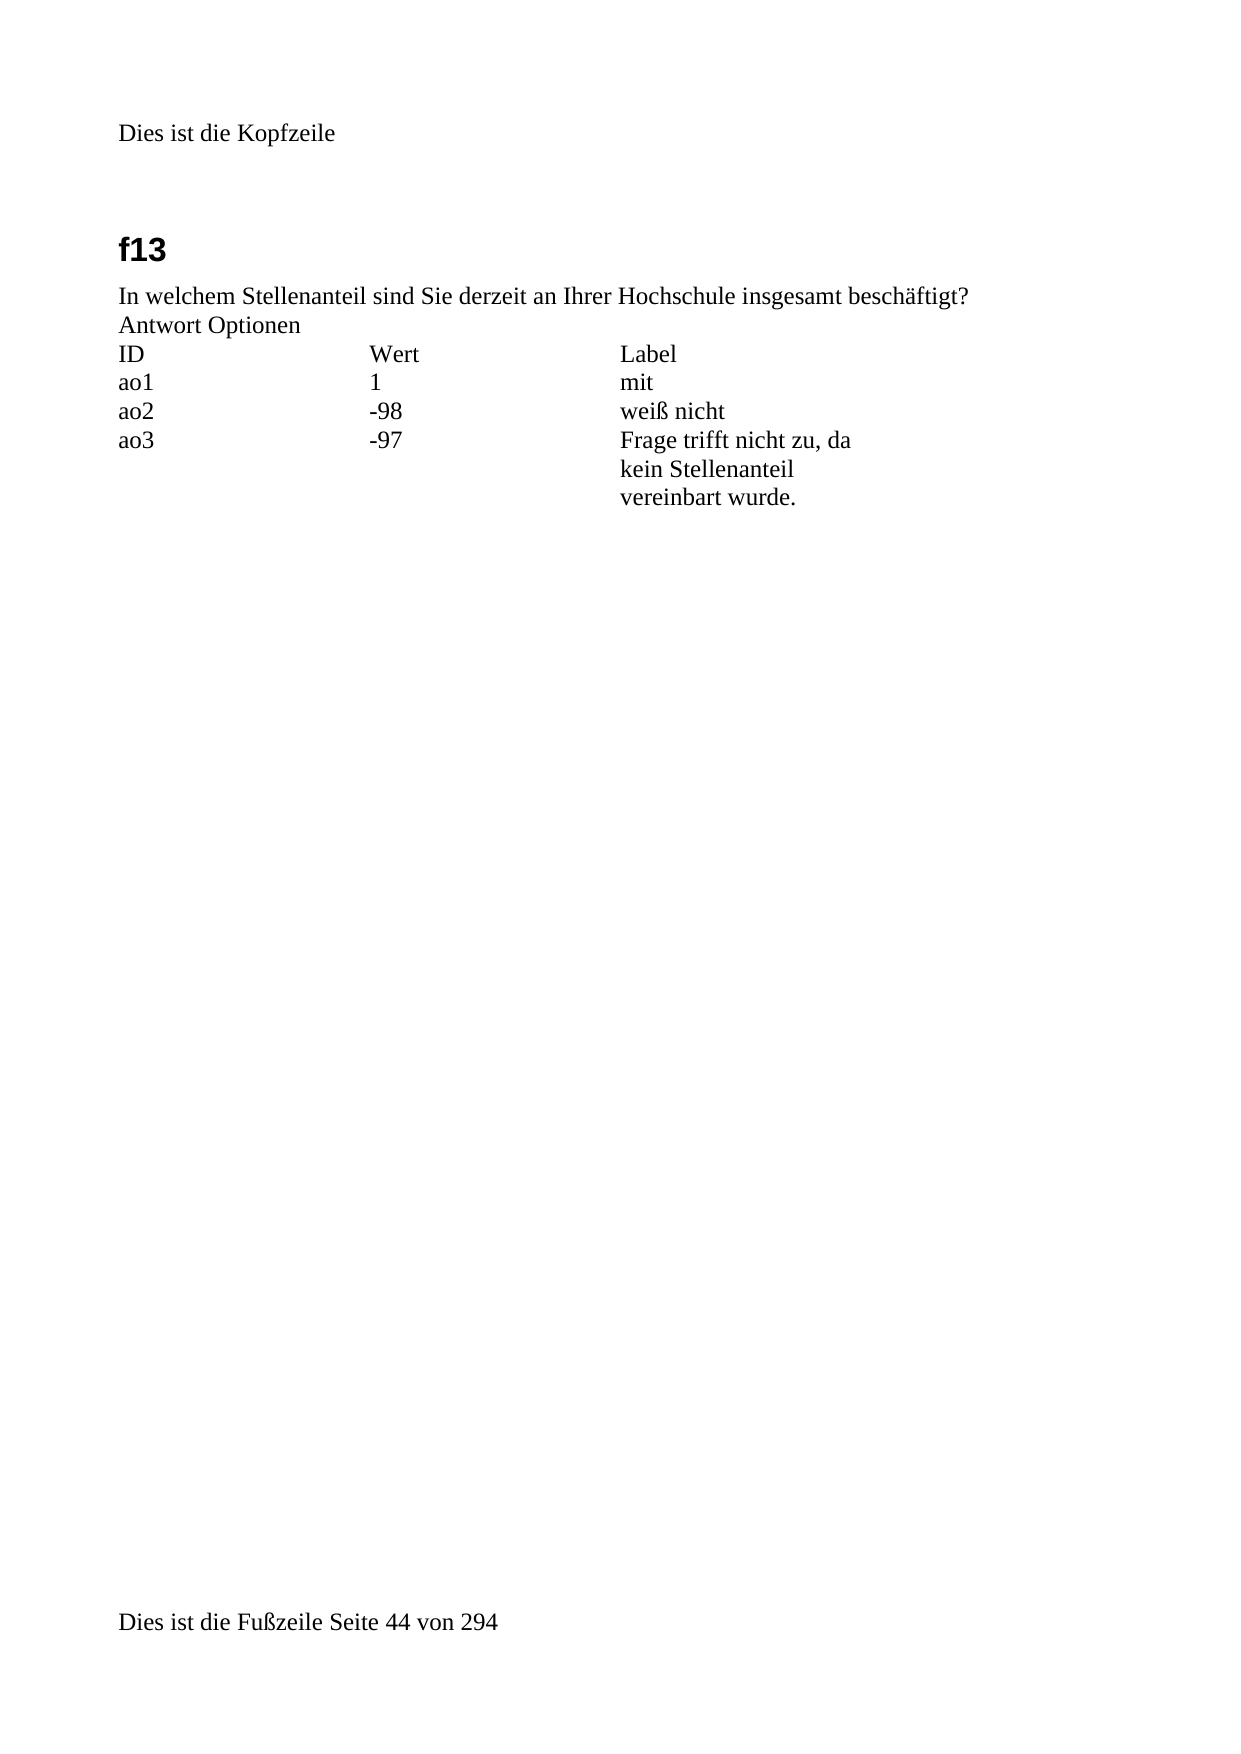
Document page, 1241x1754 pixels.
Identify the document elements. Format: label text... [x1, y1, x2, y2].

table_header Label [620, 339, 871, 367]
table_cell Frage trifft nicht zu, da kein Stellenanteil vereinbart wurde. [620, 425, 871, 511]
table_cell -97 [369, 425, 620, 511]
table_cell ao2 [118, 396, 369, 425]
text In welchem Stellenanteil sind Sie derzeit an Ihrer Hochschule insgesamt beschäftigt? [118, 281, 1122, 310]
table_cell 1 [369, 368, 620, 396]
subtitle f13 [118, 230, 1122, 269]
table_header ID [118, 339, 369, 367]
text Antwort Optionen [118, 310, 1122, 339]
table_cell mit [620, 368, 871, 396]
table_cell weiß nicht [620, 396, 871, 425]
table_header Wert [369, 339, 620, 367]
table_cell ao1 [118, 368, 369, 396]
table_cell -98 [369, 396, 620, 425]
table_cell ao3 [118, 425, 369, 511]
